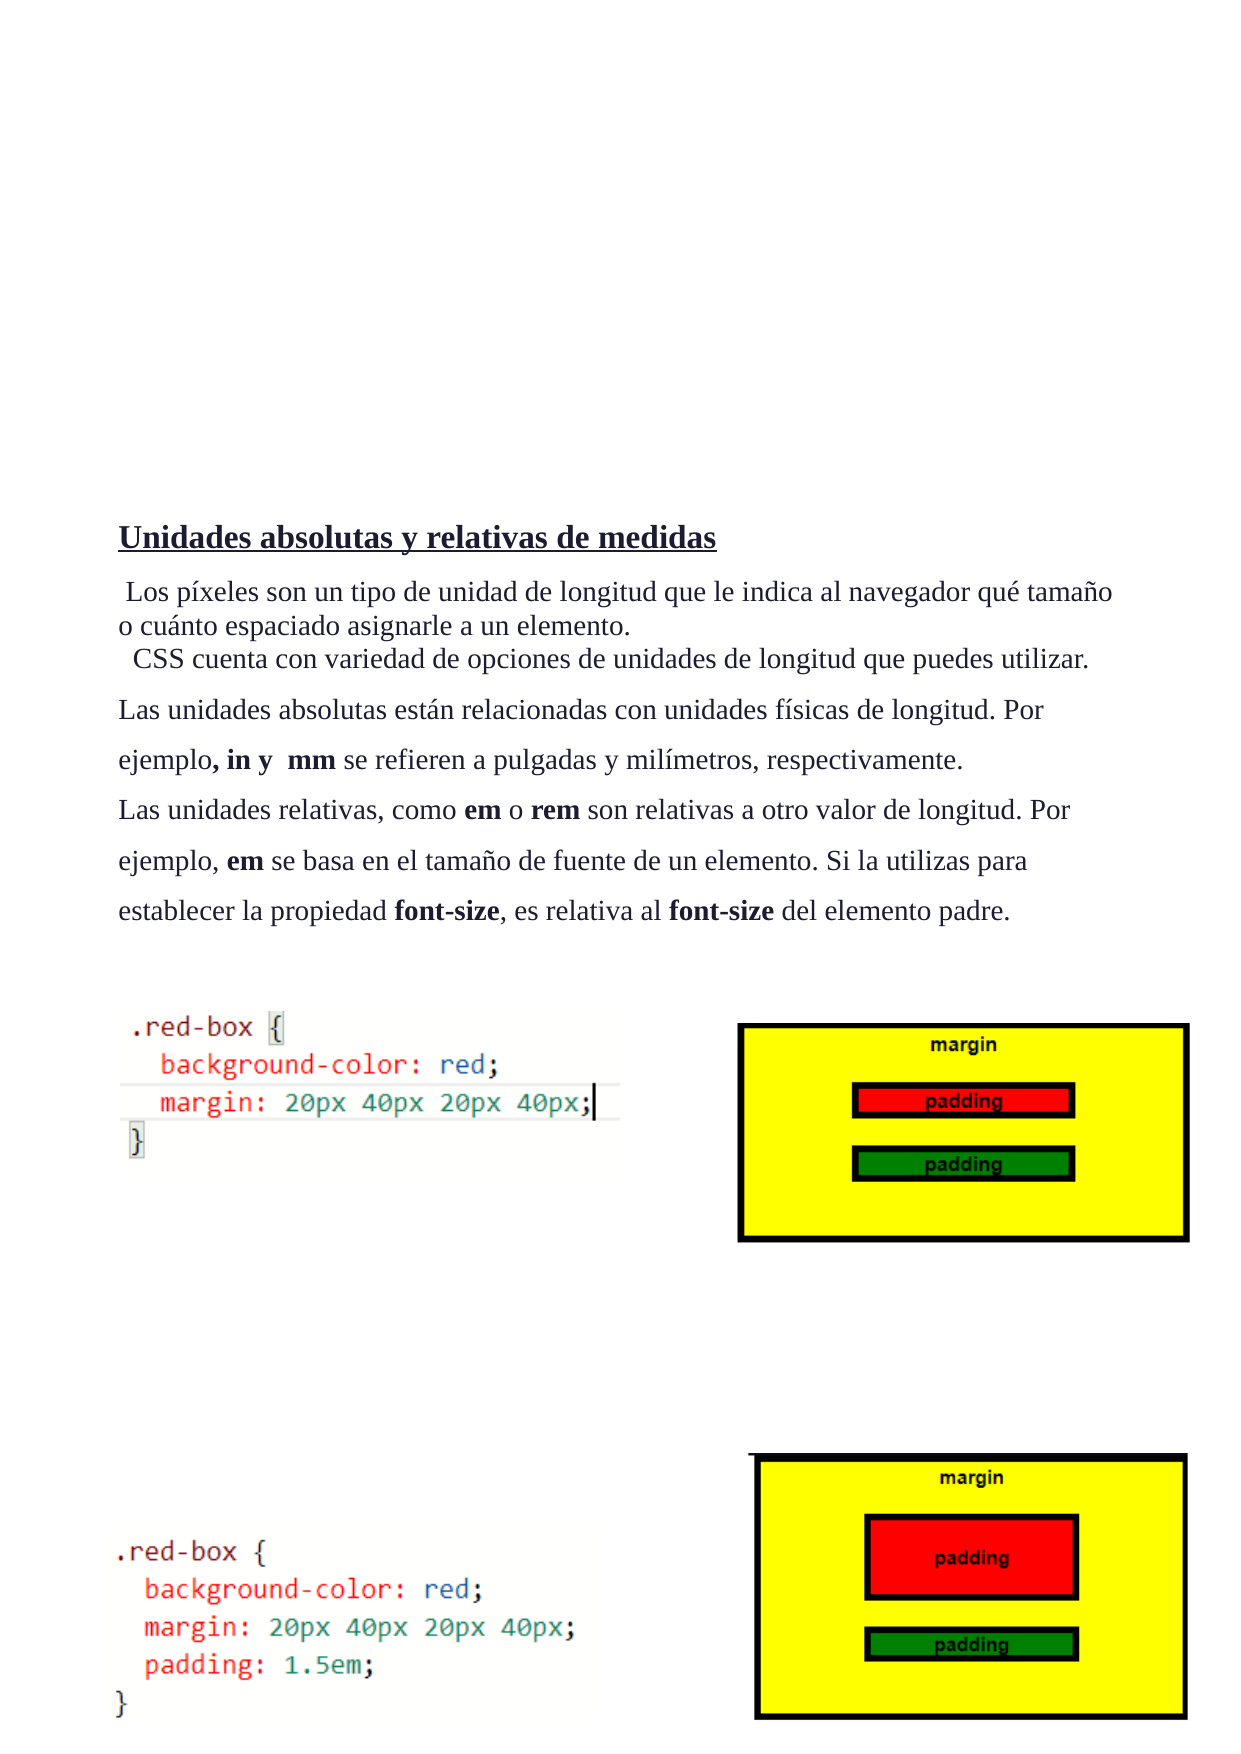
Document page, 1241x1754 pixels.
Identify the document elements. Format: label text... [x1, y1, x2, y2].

text o cuánto espaciado asignarle a un elemento. [118, 608, 1122, 642]
text Unidades absolutas y relativas de medidas [118, 517, 1122, 555]
picture [731, 1023, 1194, 1252]
picture [104, 1523, 599, 1721]
text CSS cuenta con variedad de opciones de unidades de longitud que puedes utilizar. [118, 642, 1122, 675]
picture [748, 1453, 1188, 1733]
text Los píxeles son un tipo de unidad de longitud que le indica al navegador qué tamaño [118, 574, 1122, 608]
picture [120, 1011, 621, 1176]
text Las unidades absolutas están relacionadas con unidades físicas de longitud. Por ejemplo, in y mm se refieren a pulgadas y milímetros, respectivamente. [118, 692, 1122, 776]
text Las unidades relativas, como em o rem son relativas a otro valor de longitud. Por ejemplo, em se basa en el tamaño de fuente de un elemento. Si la utilizas para establecer la propiedad font-size, es relativa al font-size del elemento padre. [118, 792, 1122, 927]
